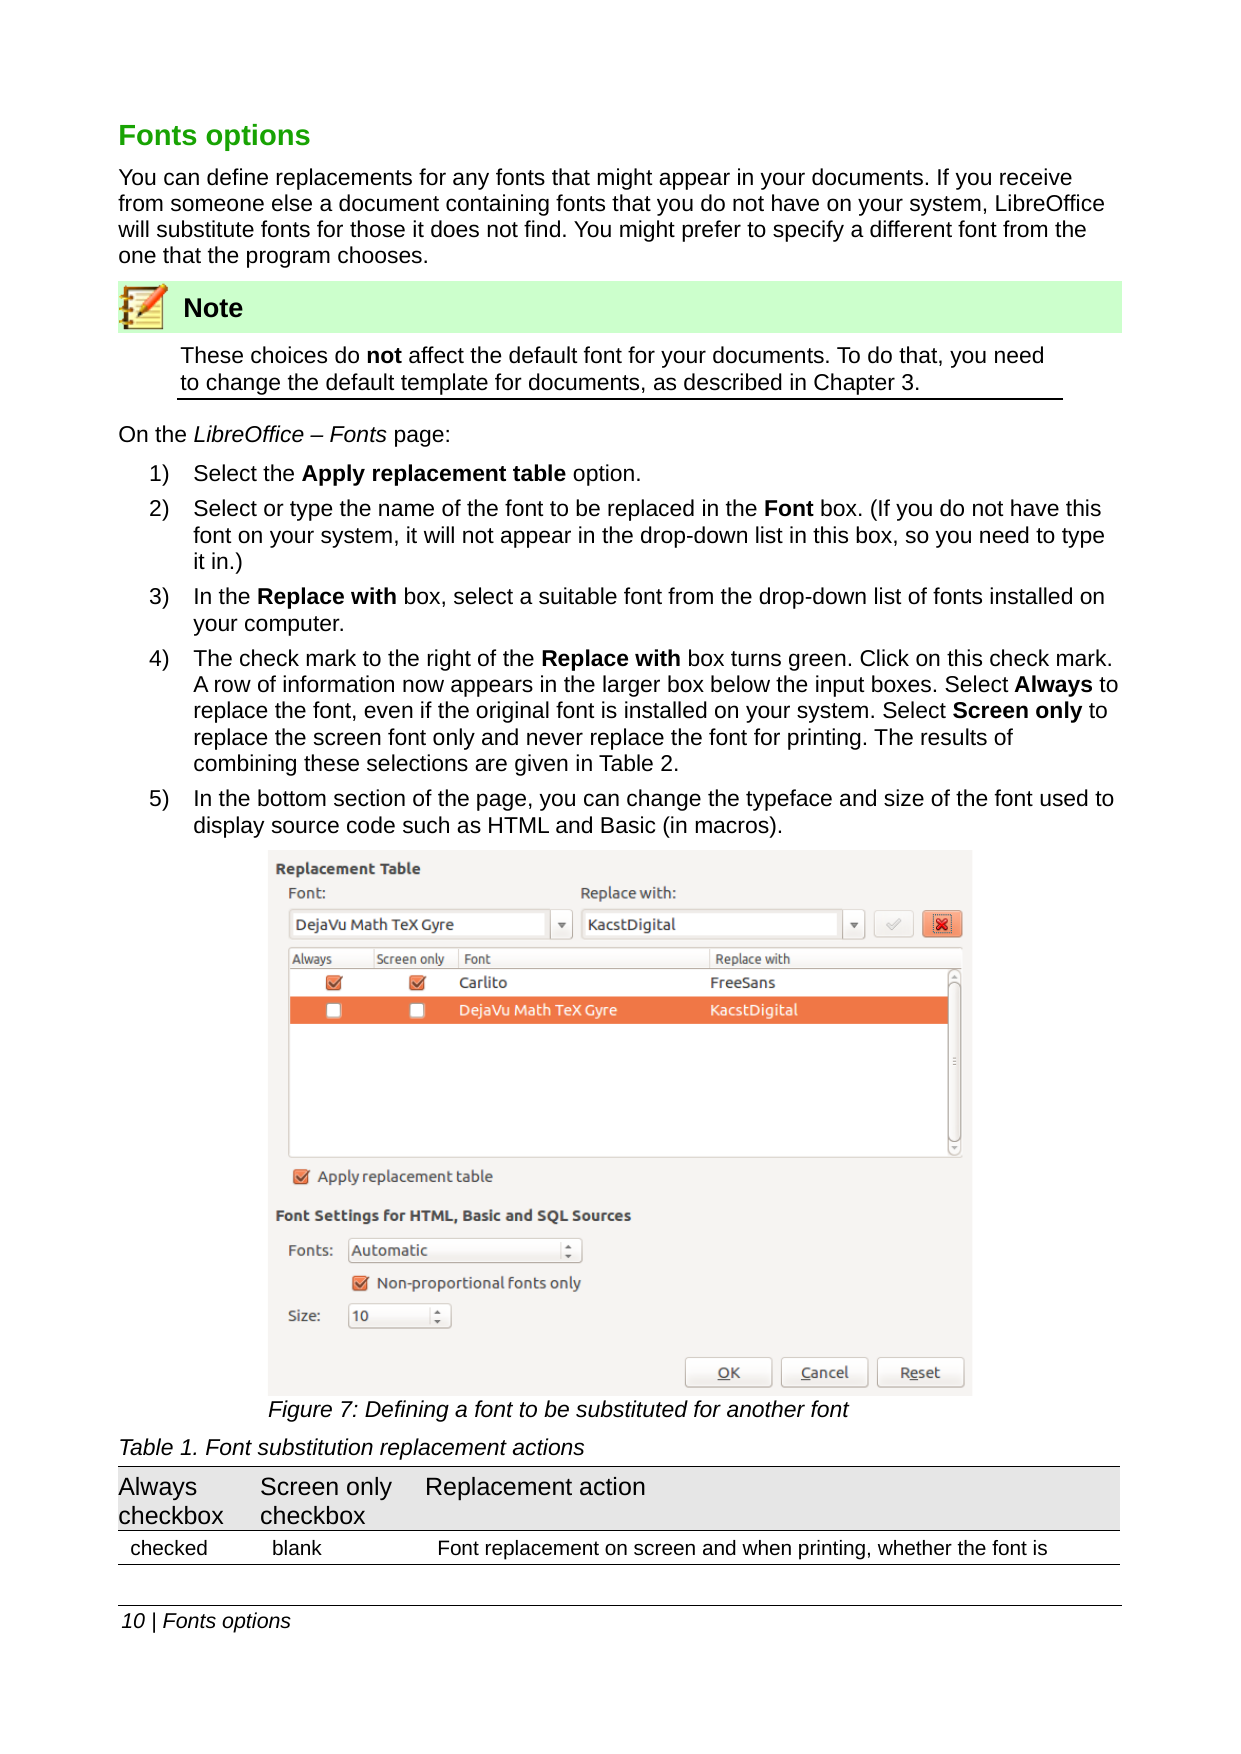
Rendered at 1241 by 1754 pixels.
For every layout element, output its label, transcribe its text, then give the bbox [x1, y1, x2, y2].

subtitle Fonts options [118, 118, 1122, 152]
list Select or type the name of the font to be replaced in the Font box. (If you do not have this font on your system, it will not appear in the drop-down list in this box, so you need to type it in.) [169, 495, 1122, 574]
table_header Screen only checkbox [260, 1467, 425, 1530]
list In the Replace with box, select a suitable font from the drop-down list of fonts installed on your computer. [169, 583, 1122, 636]
list The check mark to the right of the Replace with box turns green. Click on this check mark. A row of information now appears in the larger box below the input boxes. Select Always to replace the font, even if the original font is installed on your system. Select Screen only to replace the screen font only and never replace the font for printing. The results of combining these selections are given in Table 2. [169, 645, 1122, 777]
text On the LibreOffice – Fonts page: [118, 421, 1122, 448]
table_cell checked [118, 1531, 260, 1564]
table_header Always checkbox [118, 1467, 260, 1530]
table_header Replacement action [425, 1467, 1120, 1530]
table_cell blank [260, 1531, 425, 1564]
text Figure 7: Defining a font to be substituted for another font [268, 1396, 972, 1422]
list Select the Apply replacement table option. [169, 460, 1122, 486]
subtitle Note [118, 281, 1122, 333]
text These choices do not affect the default font for your documents. To do that, you need to change the default template for documents, as described in Chapter 3. [177, 339, 1063, 398]
table_cell Font replacement on screen and when printing, whether the font is [425, 1531, 1120, 1564]
picture [267, 850, 973, 1396]
text You can define replacements for any fonts that might appear in your documents. If you receive from someone else a document containing fonts that you do not have on your system, LibreOffice will substitute fonts for those it does not find. You might prefer to specify a different font from the one that the program chooses. [118, 163, 1122, 269]
list In the bottom section of the page, you can change the typeface and size of the font used to display source code such as HTML and Basic (in macros). [169, 785, 1122, 838]
picture [119, 282, 170, 333]
text Table 1. Font substitution replacement actions [118, 1434, 1122, 1460]
